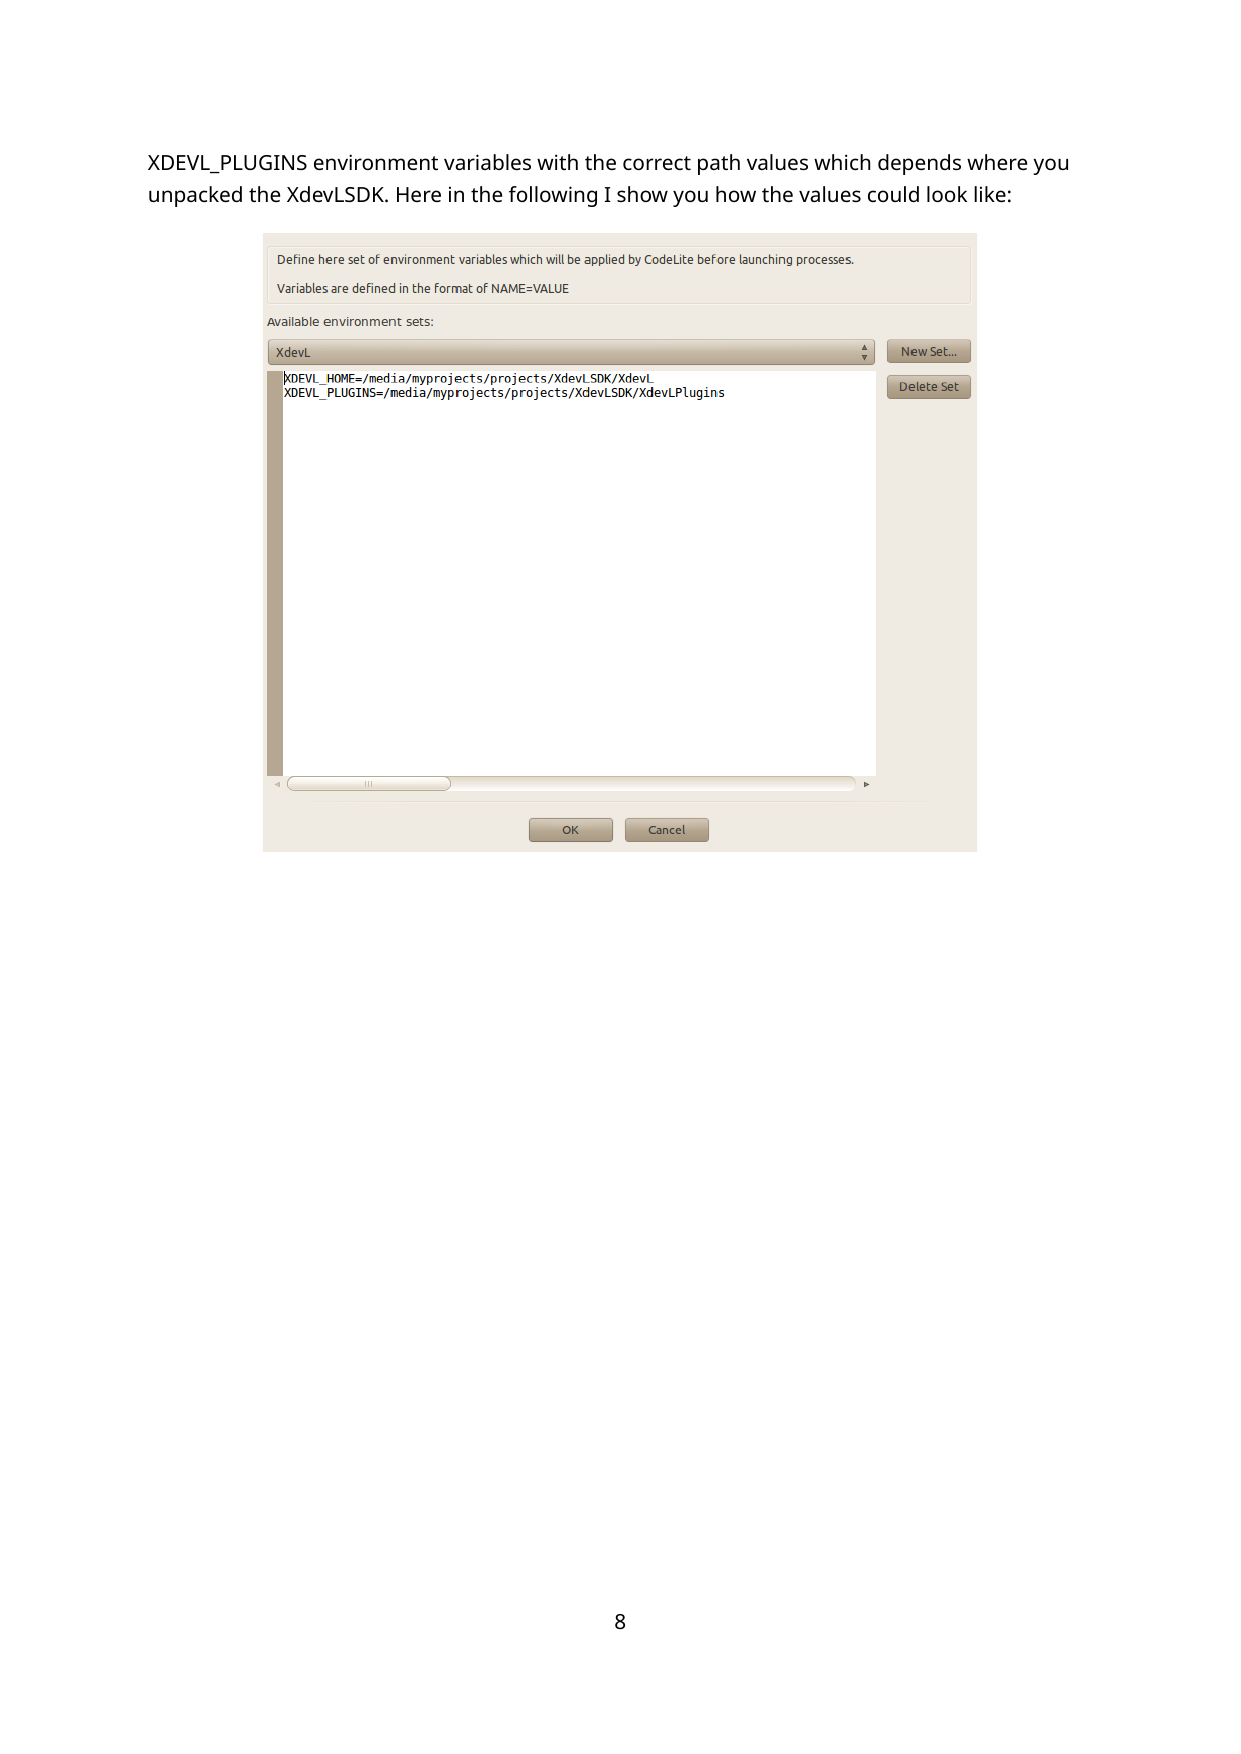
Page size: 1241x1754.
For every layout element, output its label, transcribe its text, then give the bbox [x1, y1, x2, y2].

text XDEVL_PLUGINS environment variables with the correct path values which depends where you unpacked the XdevLSDK. Here in the following I show you how the values could look like: [148, 148, 1092, 209]
picture [262, 233, 978, 852]
